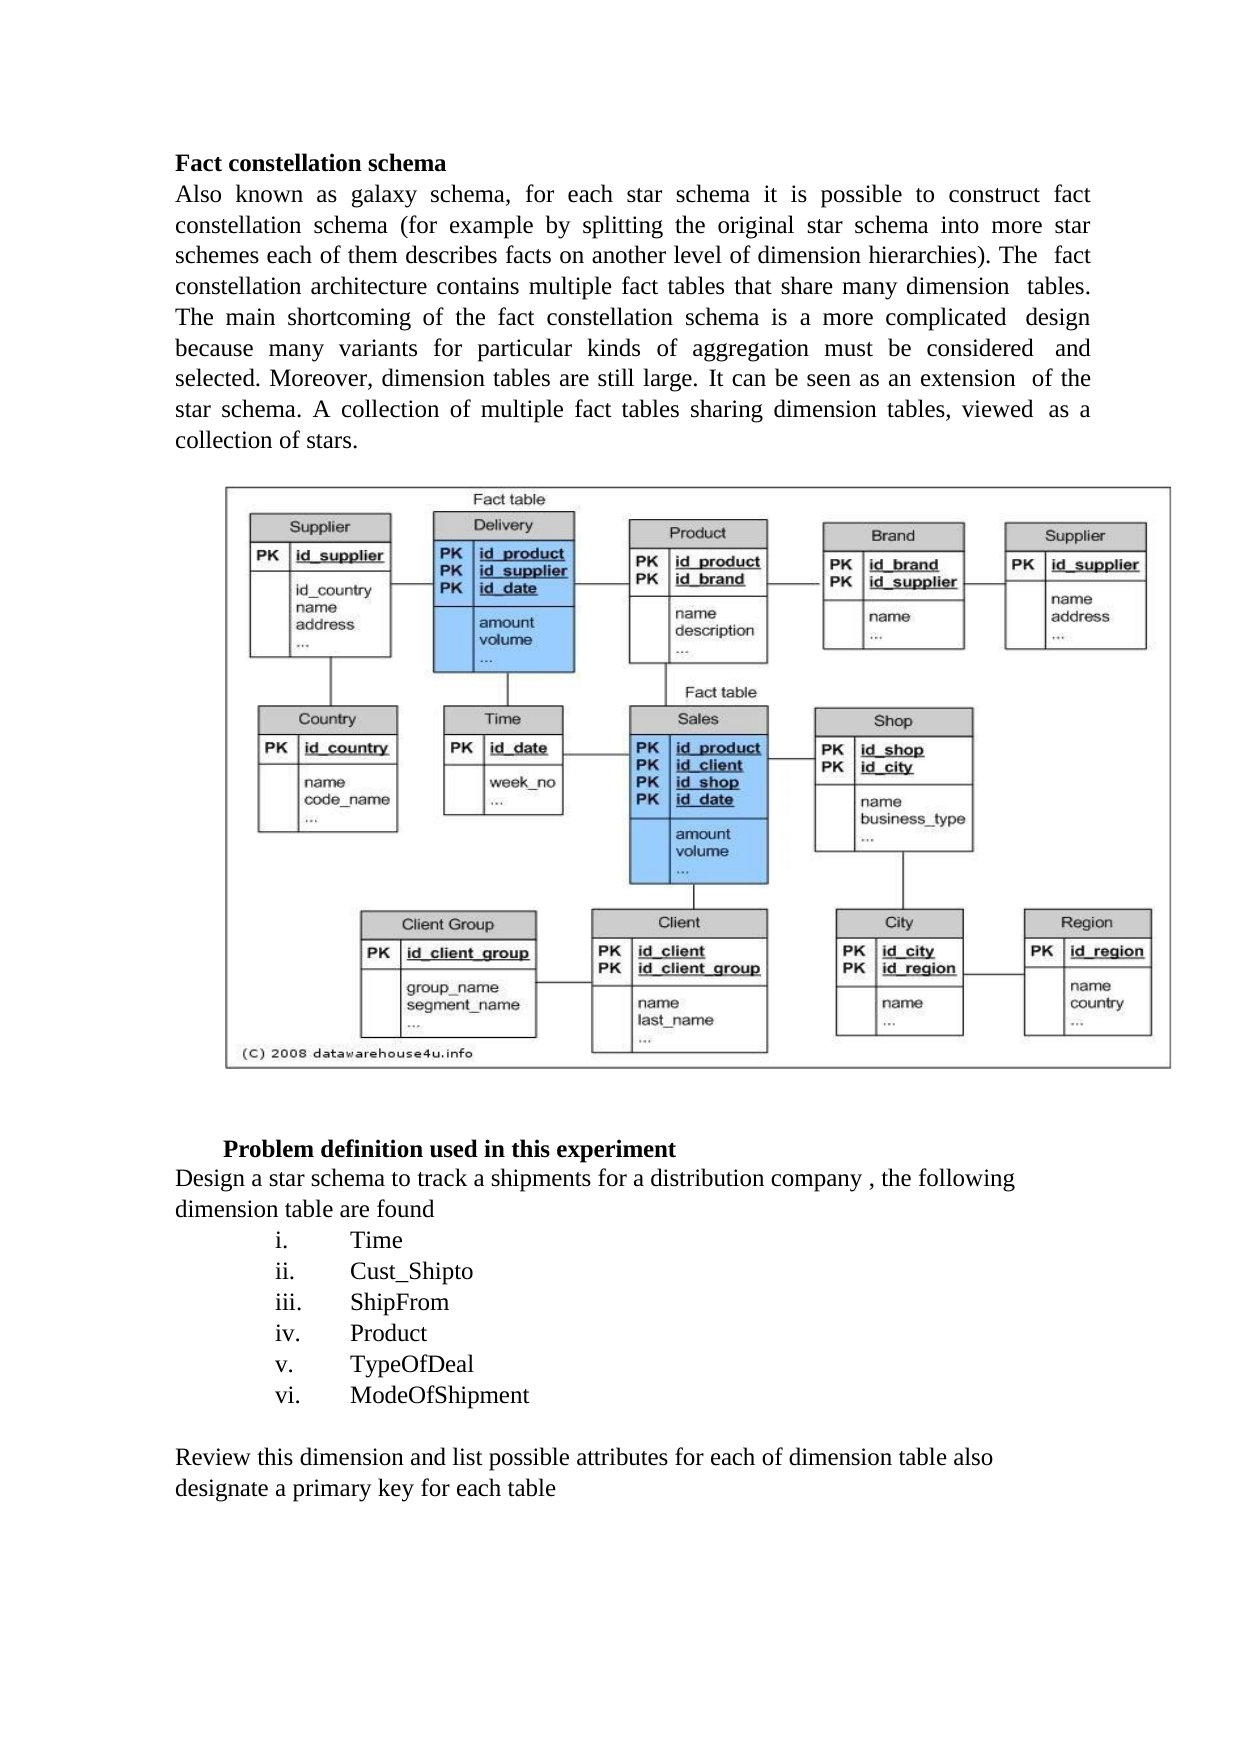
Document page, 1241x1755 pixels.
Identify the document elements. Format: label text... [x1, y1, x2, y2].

text Also known as galaxy schema, for each star schema it is possible to construct fact constellation schema (for example by splitting the original star schema into more star schemes each of them describes facts on another level of dimension hierarchies). The fact constellation architecture contains multiple fact tables that share many dimension tables. The main shortcoming of the fact constellation schema is a more complicated design because many variants for particular kinds of aggregation must be considered and selected. Moreover, dimension tables are still large. It can be seen as an extension of the star schema. A collection of multiple fact tables sharing dimension tables, viewed as a collection of stars. [175, 179, 1091, 454]
list TypeOfDeal [275, 1349, 1176, 1378]
list ModeOfShipment [275, 1380, 1176, 1408]
list Cust_Shipto [275, 1256, 1176, 1285]
picture [225, 486, 1172, 1069]
text Problem definition used in this experiment [223, 1134, 1176, 1163]
list ShipFrom [275, 1287, 1176, 1316]
text Design a star schema to track a shipments for a distribution company , the following dimension table are found [175, 1163, 1069, 1223]
text Review this dimension and list possible attributes for each of dimension table also designate a primary key for each table [175, 1442, 1047, 1502]
list Time [275, 1225, 1176, 1254]
text Fact constellation schema [175, 144, 1176, 178]
list Product [275, 1318, 1176, 1347]
